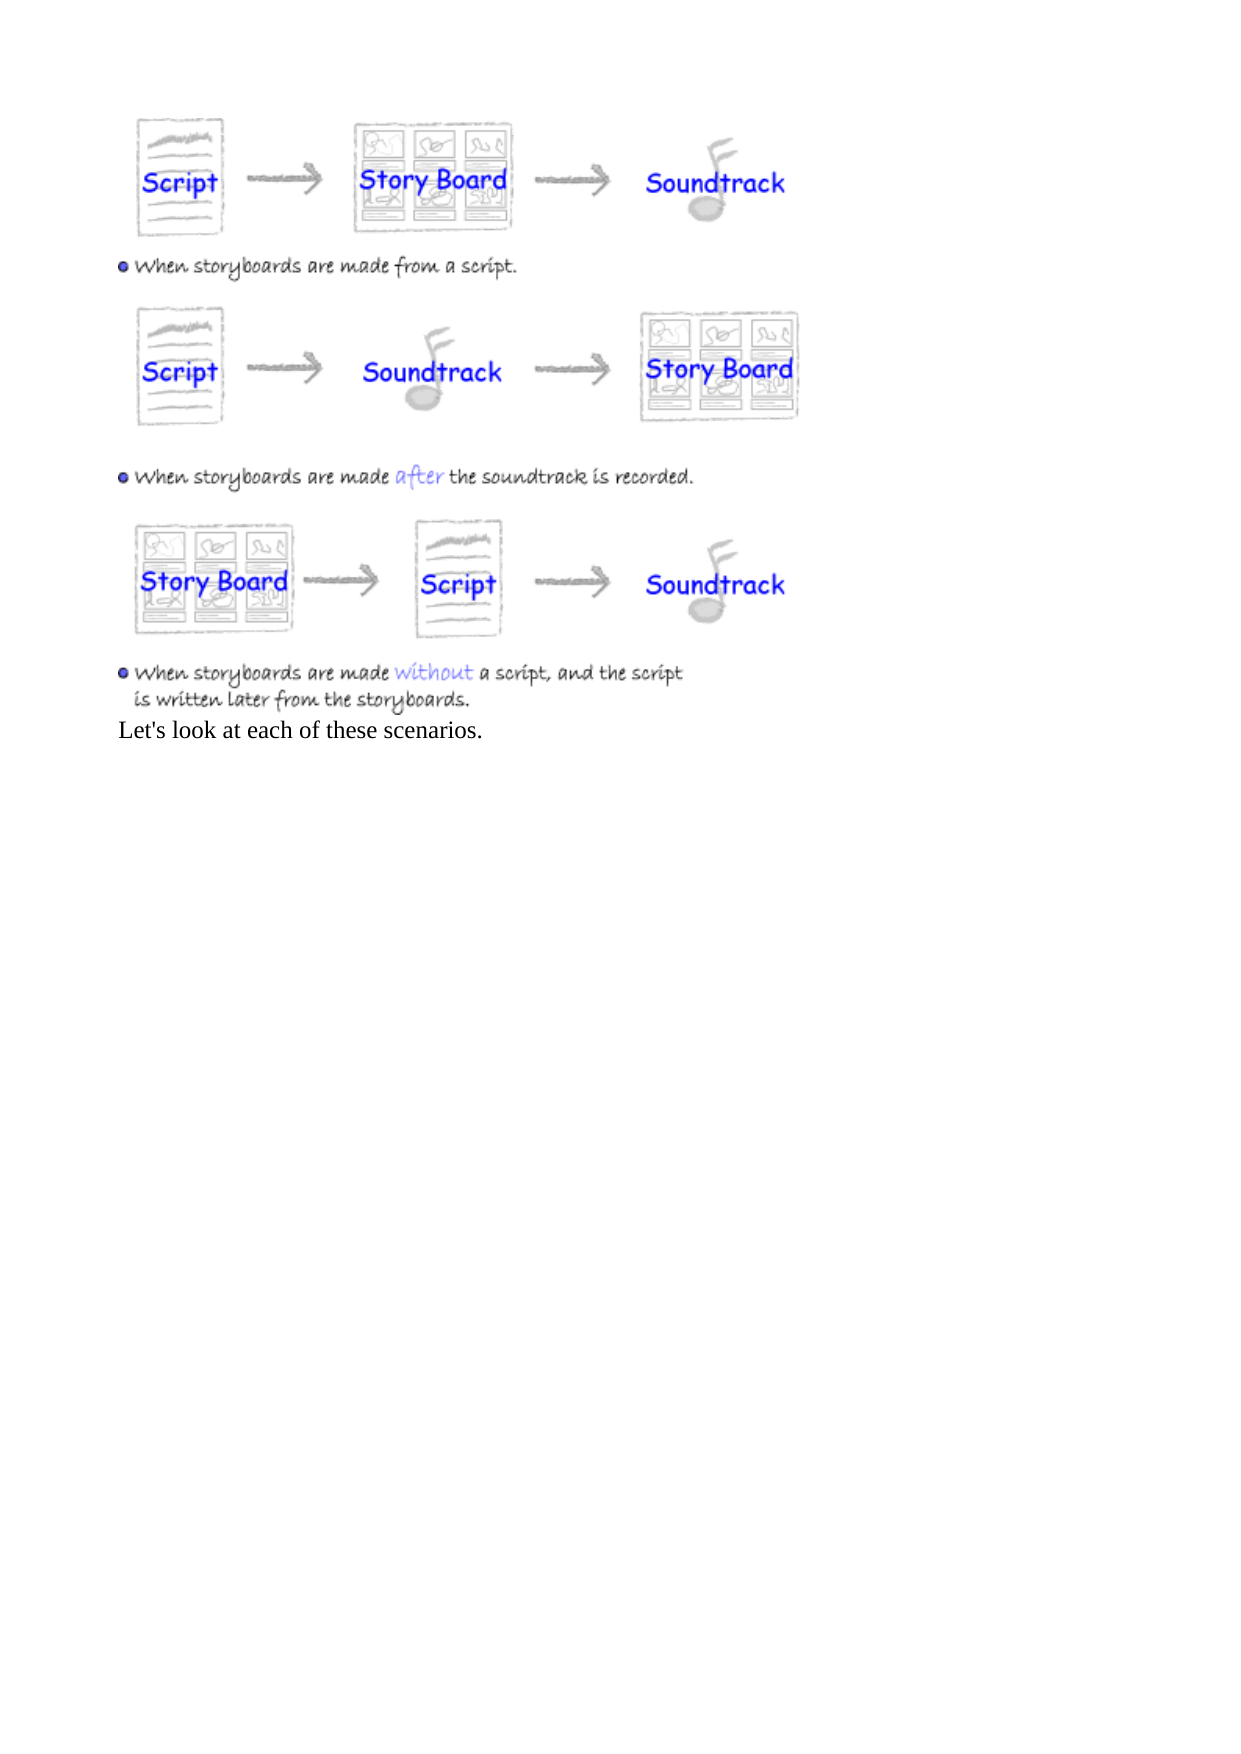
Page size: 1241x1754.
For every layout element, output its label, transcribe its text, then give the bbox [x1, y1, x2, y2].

text Let's look at each of these scenarios. [118, 715, 1122, 744]
picture [118, 118, 800, 715]
